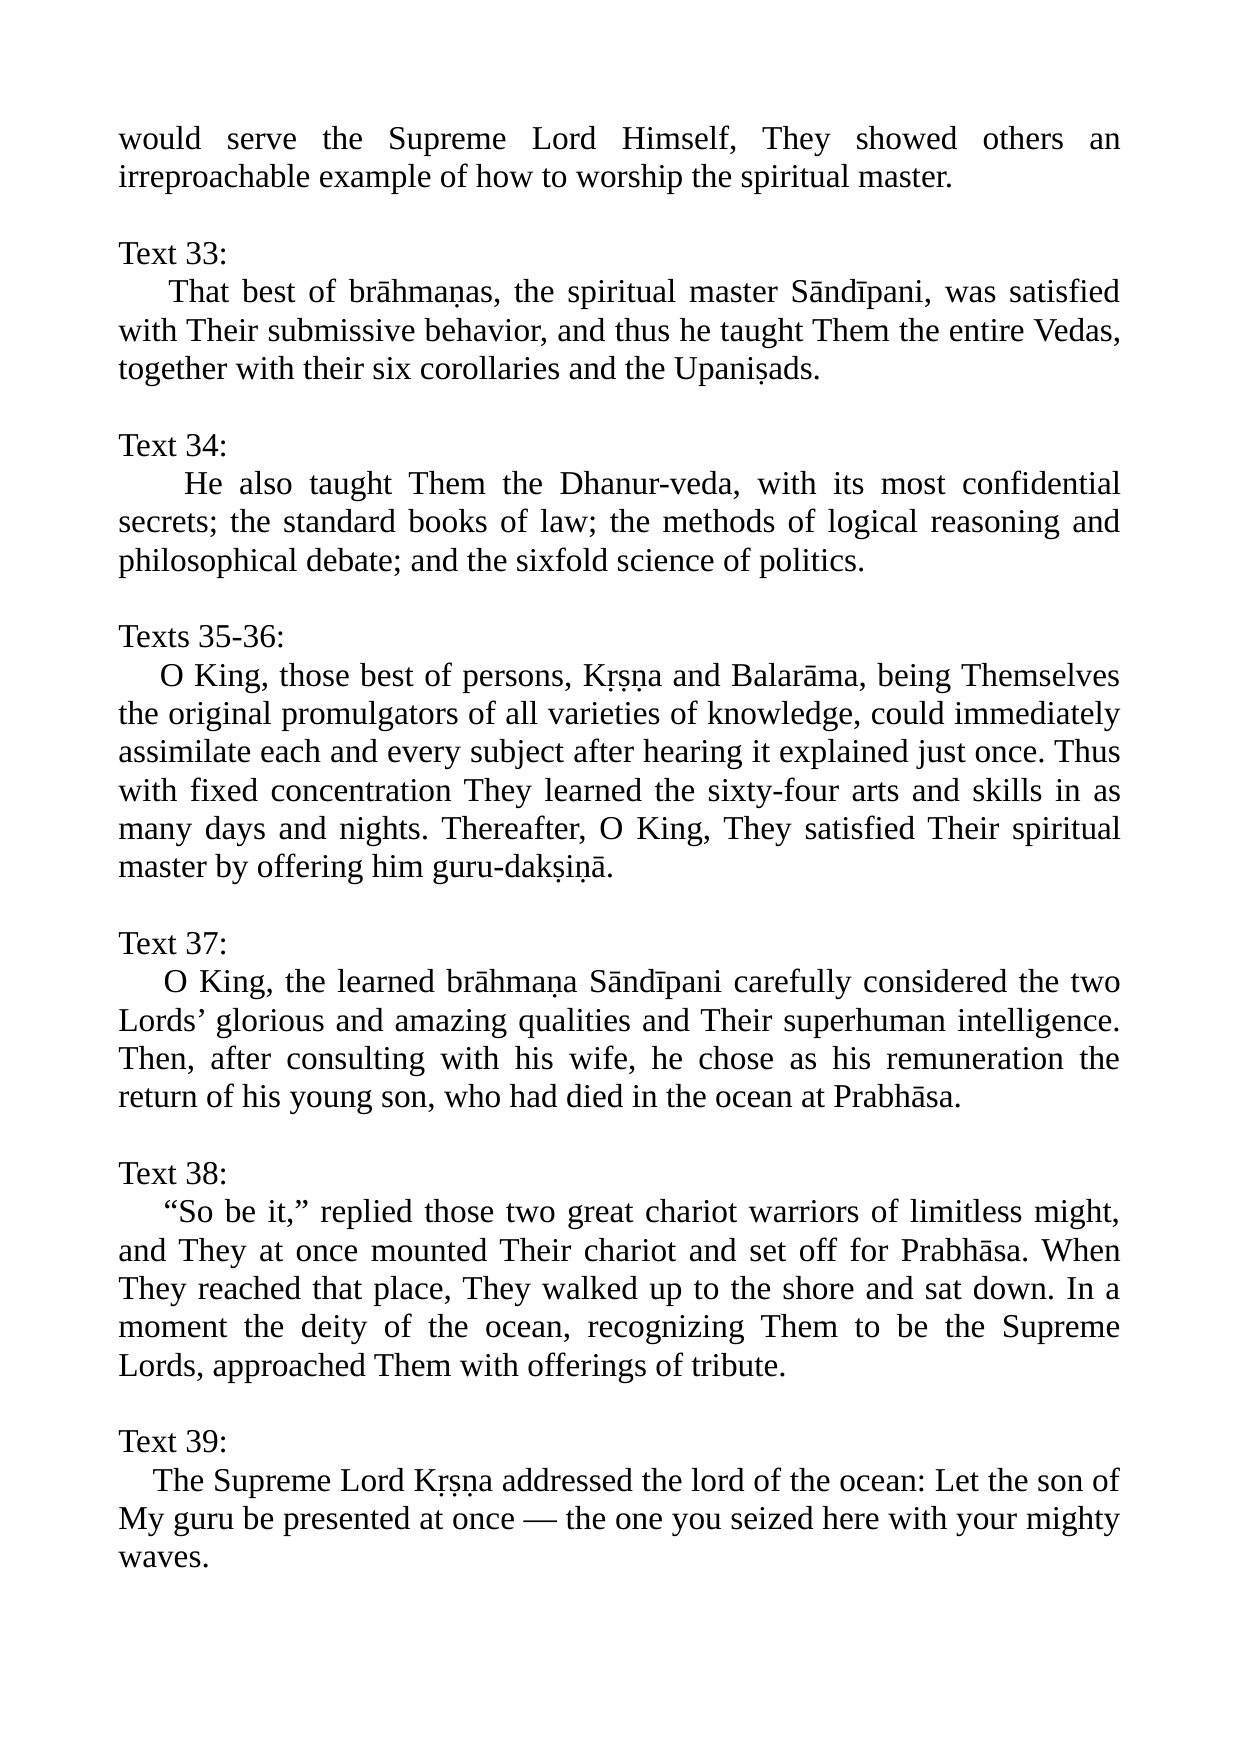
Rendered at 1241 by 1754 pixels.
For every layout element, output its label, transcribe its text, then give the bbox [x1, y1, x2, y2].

text O King, the learned brāhmaṇa Sāndīpani carefully considered the two Lords’ glorious and amazing qualities and Their superhuman intelligence. Then, after consulting with his wife, he chose as his remuneration the return of his young son, who had died in the ocean at Prabhāsa. [118, 961, 1122, 1115]
text Text 37: [118, 923, 1122, 961]
text Text 38: [118, 1153, 1122, 1191]
text would serve the Supreme Lord Himself, They showed others an irreproachable example of how to worship the spiritual master. [118, 118, 1122, 195]
text Text 34: [118, 425, 1122, 463]
text O King, those best of persons, Kṛṣṇa and Balarāma, being Themselves the original promulgators of all varieties of knowledge, could immediately assimilate each and every subject after hearing it explained just once. Thus with fixed concentration They learned the sixty-four arts and skills in as many days and nights. Thereafter, O King, They satisfied Their spiritual master by offering him guru-dakṣiṇā. [118, 655, 1122, 885]
text Texts 35-36: [118, 616, 1122, 655]
text That best of brāhmaṇas, the spiritual master Sāndīpani, was satisfied with Their submissive behavior, and thus he taught Them the entire Vedas, together with their six corollaries and the Upaniṣads. [118, 271, 1122, 386]
text Text 39: [118, 1421, 1122, 1460]
text Text 33: [118, 233, 1122, 271]
text He also taught Them the Dhanur-veda, with its most confidential secrets; the standard books of law; the methods of logical reasoning and philosophical debate; and the sixfold science of politics. [118, 463, 1122, 578]
text “So be it,” replied those two great chariot warriors of limitless might, and They at once mounted Their chariot and set off for Prabhāsa. When They reached that place, They walked up to the shore and sat down. In a moment the deity of the ocean, recognizing Them to be the Supreme Lords, approached Them with offerings of tribute. [118, 1191, 1122, 1383]
text The Supreme Lord Kṛṣṇa addressed the lord of the ocean: Let the son of My guru be presented at once — the one you seized here with your mighty waves. [118, 1460, 1122, 1575]
